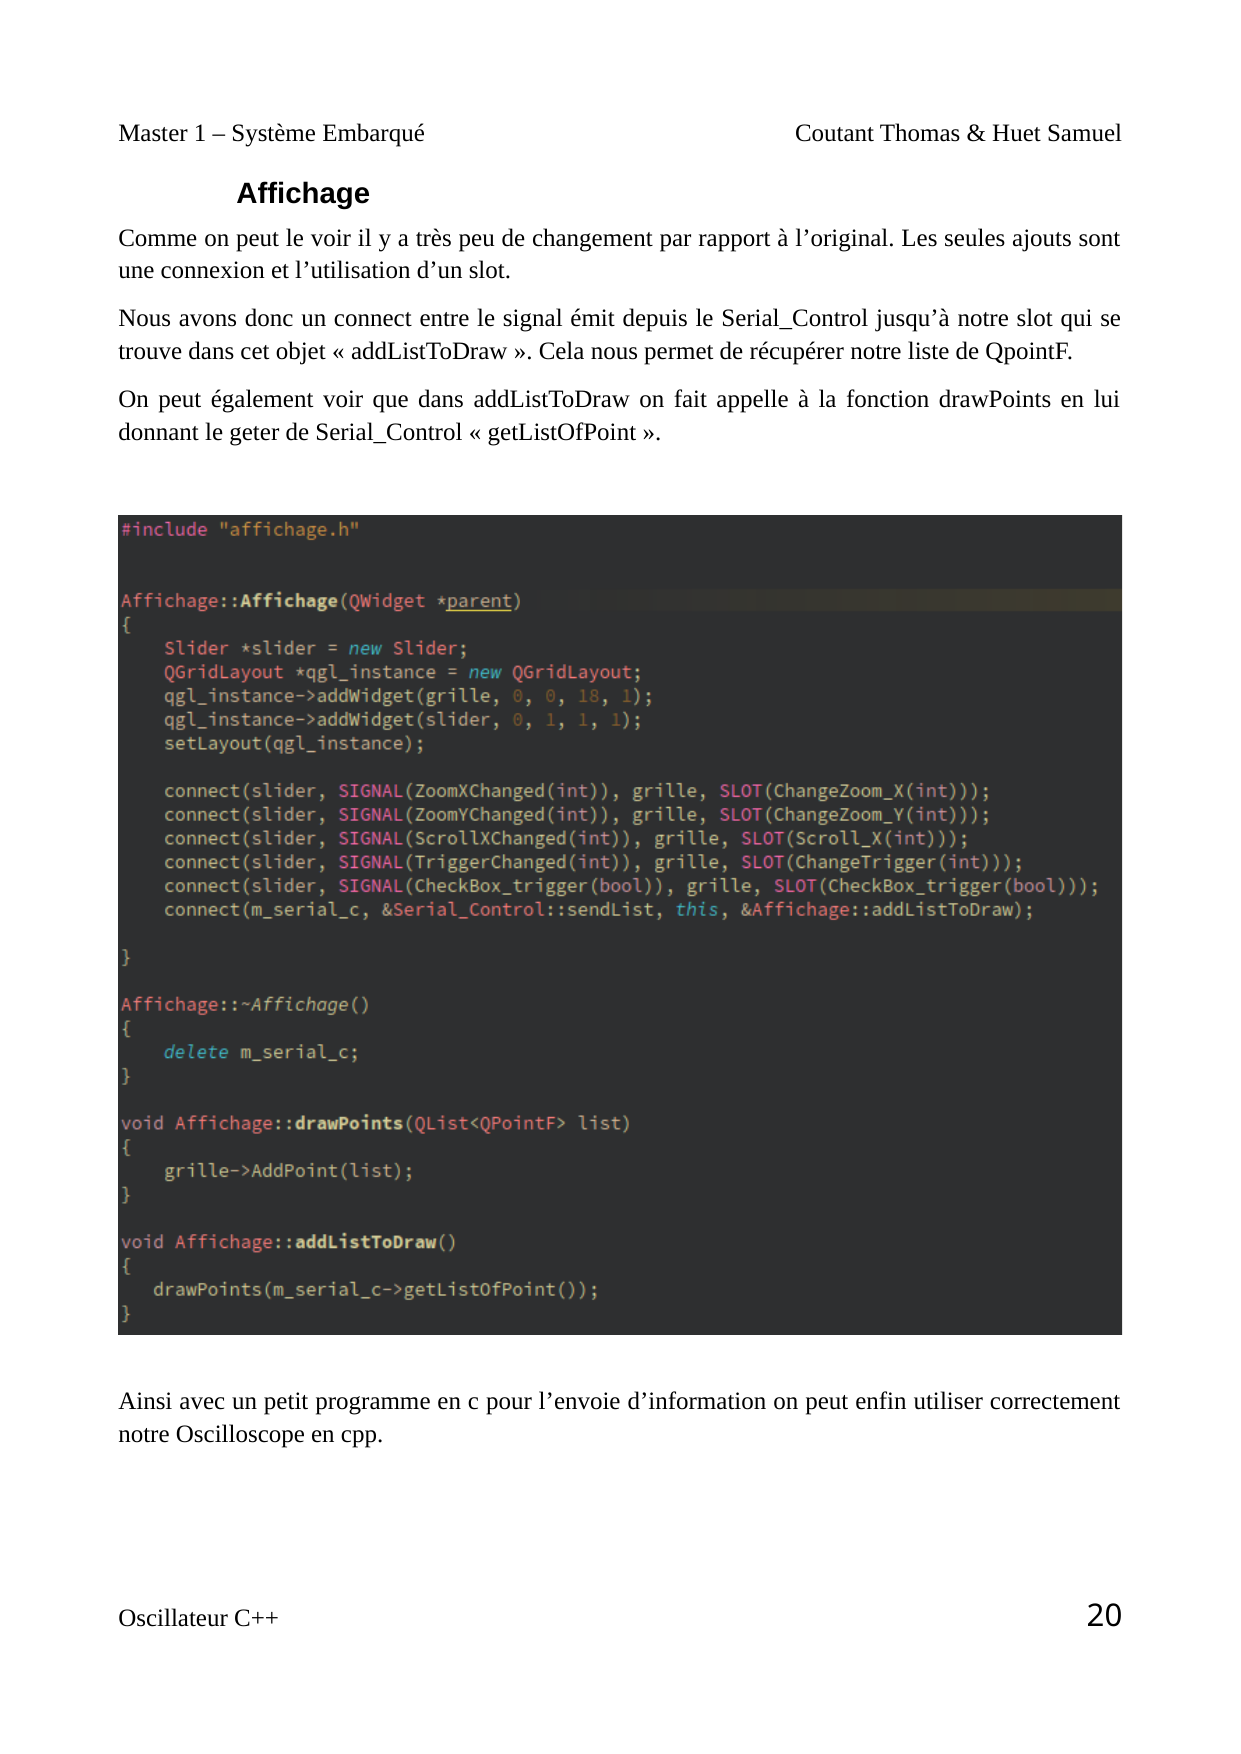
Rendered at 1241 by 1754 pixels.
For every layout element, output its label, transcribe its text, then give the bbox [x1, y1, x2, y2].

text Comme on peut le voir il y a très peu de changement par rapport à l’original. Les seules ajouts sont une connexion et l’utilisation d’un slot. [118, 223, 1122, 284]
text Nous avons donc un connect entre le signal émit depuis le Serial_Control jusqu’à notre slot qui se trouve dans cet objet « addListToDraw ». Cela nous permet de récupérer notre liste de QpointF. [118, 303, 1122, 365]
text On peut également voir que dans addListToDraw on fait appelle à la fonction drawPoints en lui donnant le geter de Serial_Control « getListOfPoint ». [118, 384, 1122, 446]
subtitle Affichage [118, 176, 1122, 210]
picture [118, 515, 1123, 1335]
text Ainsi avec un petit programme en c pour l’envoie d’information on peut enfin utiliser correctement notre Oscilloscope en cpp. [118, 1386, 1122, 1448]
